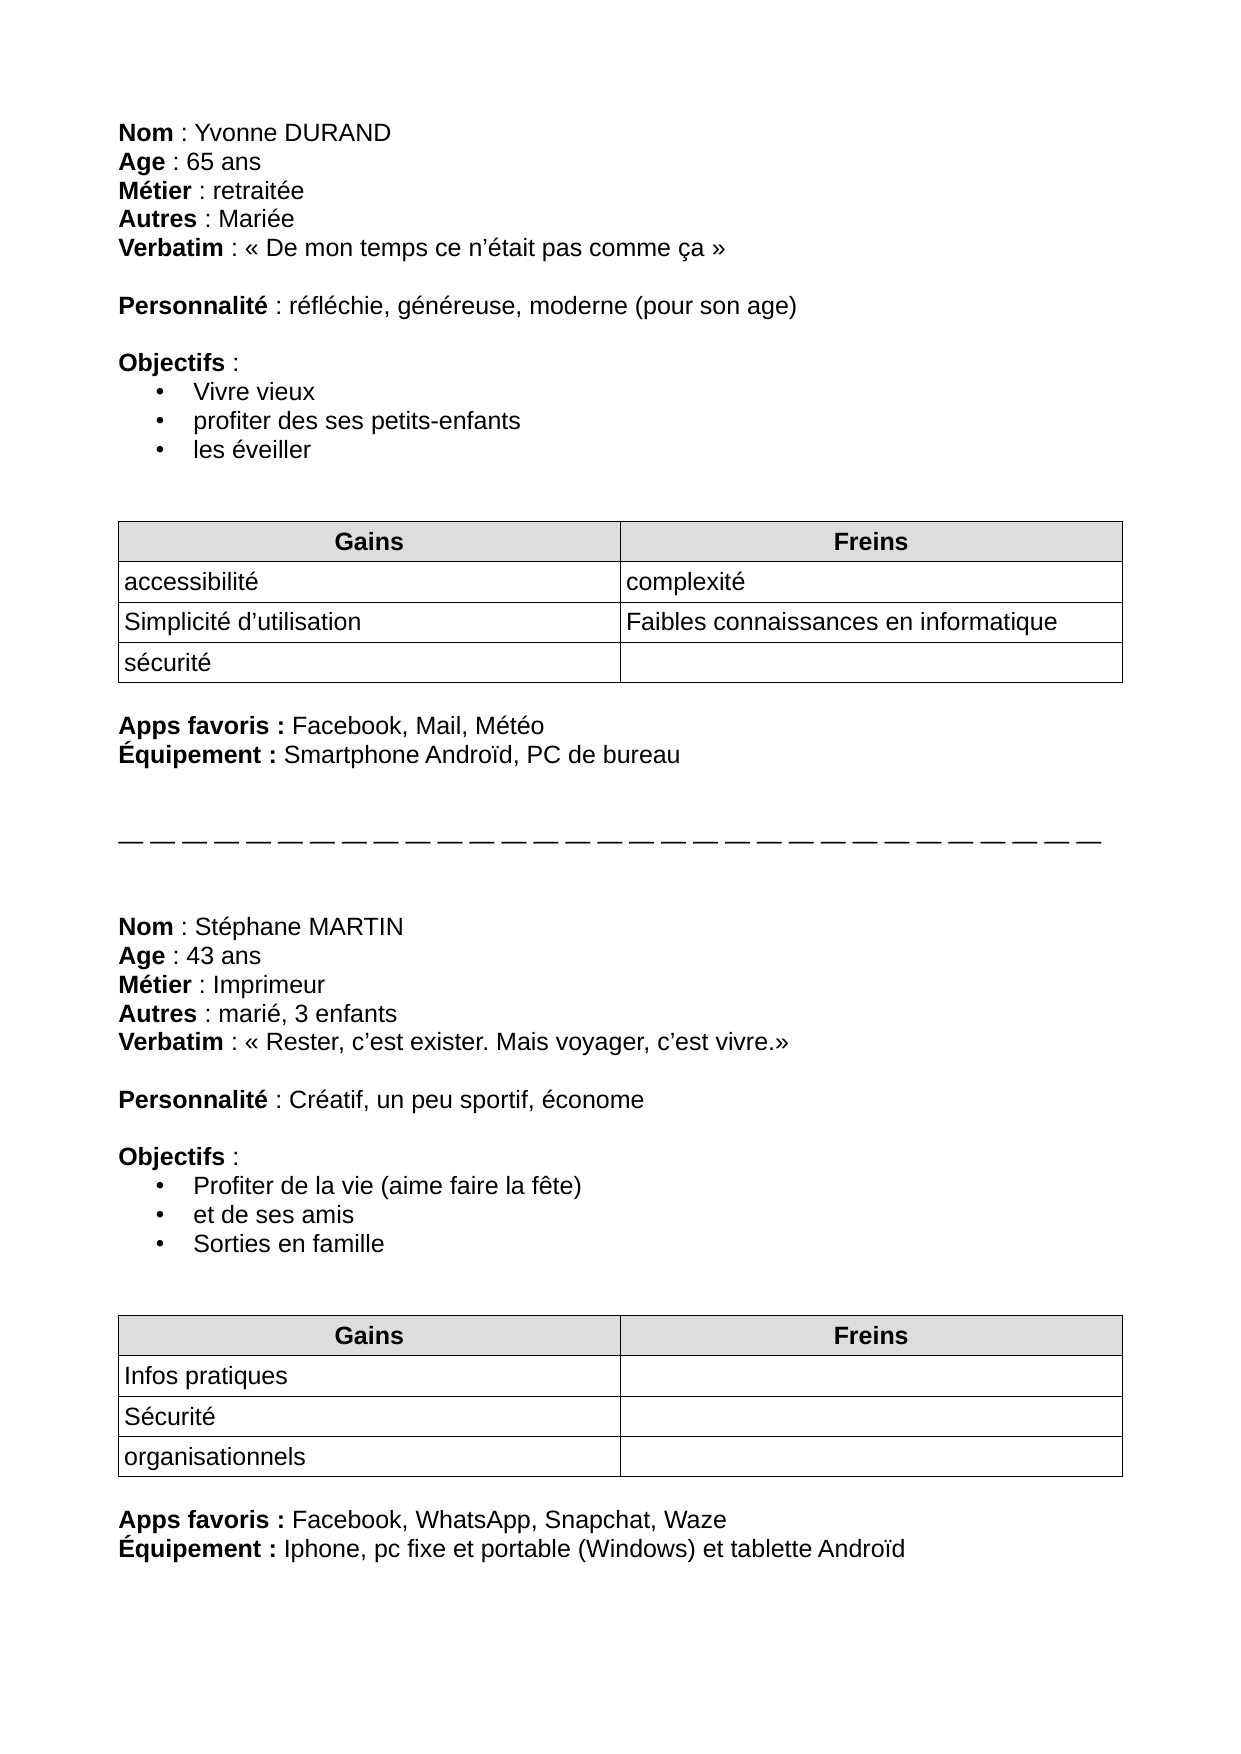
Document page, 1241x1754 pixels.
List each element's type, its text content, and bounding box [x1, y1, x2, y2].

table_header Gains [119, 522, 620, 561]
table_cell sécurité [119, 643, 620, 682]
text Équipement : Smartphone Androïd, PC de bureau [118, 740, 1122, 768]
text — — — — — — — — — — — — — — — — — — — — — — — — — — — — — — — [118, 826, 1122, 855]
table_cell [621, 1397, 1122, 1436]
text Apps favoris : Facebook, Mail, Météo [118, 711, 1122, 740]
table_cell [621, 1437, 1122, 1476]
text Age : 65 ans [118, 147, 1122, 176]
table_cell [621, 643, 1122, 682]
text Nom : Yvonne DURAND [118, 118, 1122, 147]
text Apps favoris : Facebook, WhatsApp, Snapchat, Waze [118, 1505, 1122, 1534]
text Autres : marié, 3 enfants [118, 998, 1122, 1027]
text Objectifs : [118, 1142, 1122, 1171]
text Objectifs : [118, 348, 1122, 377]
list et de ses amis [156, 1200, 1122, 1229]
table_header Gains [119, 1316, 620, 1355]
table_cell accessibilité [119, 562, 620, 602]
list Vivre vieux [156, 377, 1122, 406]
text Métier : Imprimeur [118, 970, 1122, 998]
table_cell Sécurité [119, 1397, 620, 1436]
table_cell [621, 1356, 1122, 1396]
table_header Freins [621, 1316, 1122, 1355]
table_cell organisationnels [119, 1437, 620, 1476]
text Verbatim : « De mon temps ce n’était pas comme ça » [118, 233, 1122, 262]
table_cell Infos pratiques [119, 1356, 620, 1396]
list Profiter de la vie (aime faire la fête) [156, 1171, 1122, 1200]
table_header Freins [621, 522, 1122, 561]
text Métier : retraitée [118, 176, 1122, 204]
table_cell Simplicité d’utilisation [119, 603, 620, 642]
table_cell Faibles connaissances en informatique [621, 603, 1122, 642]
list profiter des ses petits-enfants [156, 406, 1122, 434]
text Verbatim : « Rester, c’est exister. Mais voyager, c’est vivre.» [118, 1027, 1122, 1056]
text Personnalité : Créatif, un peu sportif, économe [118, 1085, 1122, 1113]
text Équipement : Iphone, pc fixe et portable (Windows) et tablette Androïd [118, 1534, 1122, 1563]
text Personnalité : réfléchie, généreuse, moderne (pour son age) [118, 291, 1122, 319]
list les éveiller [156, 434, 1122, 463]
text Age : 43 ans [118, 941, 1122, 970]
table_cell complexité [621, 562, 1122, 602]
text Autres : Mariée [118, 204, 1122, 233]
text Nom : Stéphane MARTIN [118, 912, 1122, 941]
list Sorties en famille [156, 1229, 1122, 1258]
